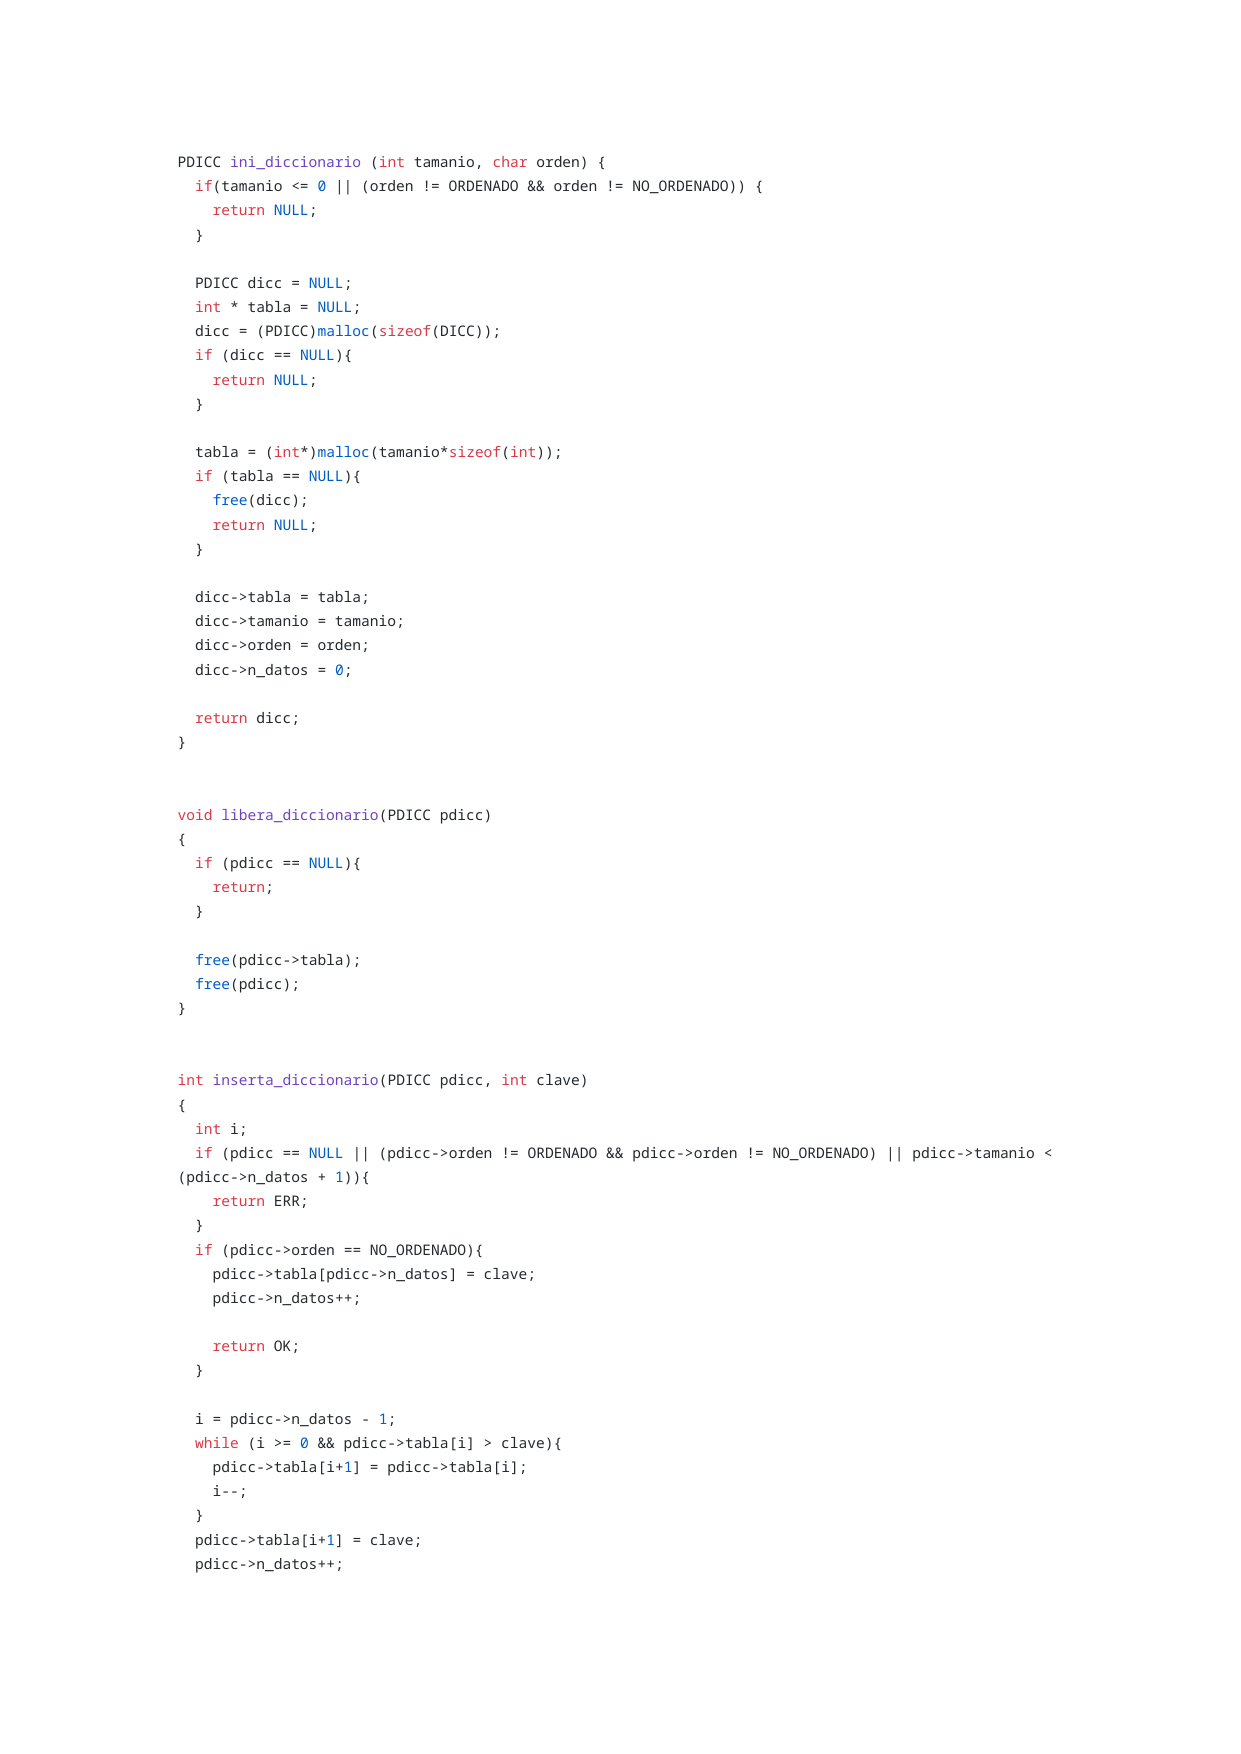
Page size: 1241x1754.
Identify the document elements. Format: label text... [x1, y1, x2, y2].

table_cell } [165, 728, 1075, 776]
table_cell } [165, 897, 1075, 921]
table_cell free(dicc); [165, 486, 1075, 510]
table_cell return dicc; [165, 704, 1075, 728]
table_cell dicc = (PDICC)malloc(sizeof(DICC)); [165, 317, 1075, 341]
table_cell pdicc->tabla[i+1] = pdicc->tabla[i]; [165, 1453, 1075, 1477]
table_cell return NULL; [165, 365, 1075, 389]
table_cell return; [165, 873, 1075, 897]
table_cell dicc->tabla = tabla; [165, 583, 1075, 607]
table_cell [165, 414, 1075, 438]
table_cell if (pdicc == NULL || (pdicc->orden != ORDENADO && pdicc->orden != NO_ORDENADO) || pdicc->tamanio < (pdicc->n_datos + 1)){ [165, 1139, 1075, 1187]
table_cell { [165, 824, 1075, 848]
table_cell [165, 1574, 1075, 1598]
table_cell [165, 776, 1075, 800]
table_cell PDICC dicc = NULL; [165, 269, 1075, 293]
table_header PDICC ini_diccionario (int tamanio, char orden) { [165, 148, 1075, 172]
table_cell [165, 921, 1075, 945]
table_cell } [165, 994, 1075, 1042]
table_cell [165, 1380, 1075, 1404]
table_cell int i; [165, 1114, 1075, 1138]
table_cell if(tamanio <= 0 || (orden != ORDENADO && orden != NO_ORDENADO)) { [165, 172, 1075, 196]
table_cell return OK; [165, 1332, 1075, 1356]
table_cell if (pdicc->orden == NO_ORDENADO){ [165, 1235, 1075, 1259]
table_cell [165, 1308, 1075, 1332]
table_cell return ERR; [165, 1187, 1075, 1211]
table_cell if (pdicc == NULL){ [165, 849, 1075, 873]
table_cell pdicc->n_datos++; [165, 1549, 1075, 1573]
table_cell [165, 244, 1075, 268]
table_cell int * tabla = NULL; [165, 293, 1075, 317]
table_cell i = pdicc->n_datos - 1; [165, 1404, 1075, 1428]
table_cell [165, 679, 1075, 703]
table_cell } [165, 534, 1075, 558]
table_cell dicc->n_datos = 0; [165, 655, 1075, 679]
table_cell pdicc->tabla[i+1] = clave; [165, 1525, 1075, 1549]
table_cell free(pdicc); [165, 969, 1075, 993]
table_cell { [165, 1090, 1075, 1114]
table_cell } [165, 1356, 1075, 1380]
table_cell if (dicc == NULL){ [165, 341, 1075, 365]
table_cell int inserta_diccionario(PDICC pdicc, int clave) [165, 1066, 1075, 1090]
table_cell pdicc->n_datos++; [165, 1284, 1075, 1308]
table_cell return NULL; [165, 196, 1075, 220]
table_cell } [165, 1211, 1075, 1235]
table_cell dicc->orden = orden; [165, 631, 1075, 655]
table_cell dicc->tamanio = tamanio; [165, 607, 1075, 631]
table_cell [165, 1042, 1075, 1066]
table_cell tabla = (int*)malloc(tamanio*sizeof(int)); [165, 438, 1075, 462]
table_cell void libera_diccionario(PDICC pdicc) [165, 800, 1075, 824]
table_cell } [165, 220, 1075, 244]
table_cell i--; [165, 1477, 1075, 1501]
table_cell return NULL; [165, 510, 1075, 534]
table_cell while (i >= 0 && pdicc->tabla[i] > clave){ [165, 1429, 1075, 1453]
table_cell if (tabla == NULL){ [165, 462, 1075, 486]
table_cell pdicc->tabla[pdicc->n_datos] = clave; [165, 1259, 1075, 1283]
table_cell [165, 559, 1075, 583]
table_cell } [165, 389, 1075, 413]
table_cell } [165, 1501, 1075, 1525]
table_cell free(pdicc->tabla); [165, 945, 1075, 969]
